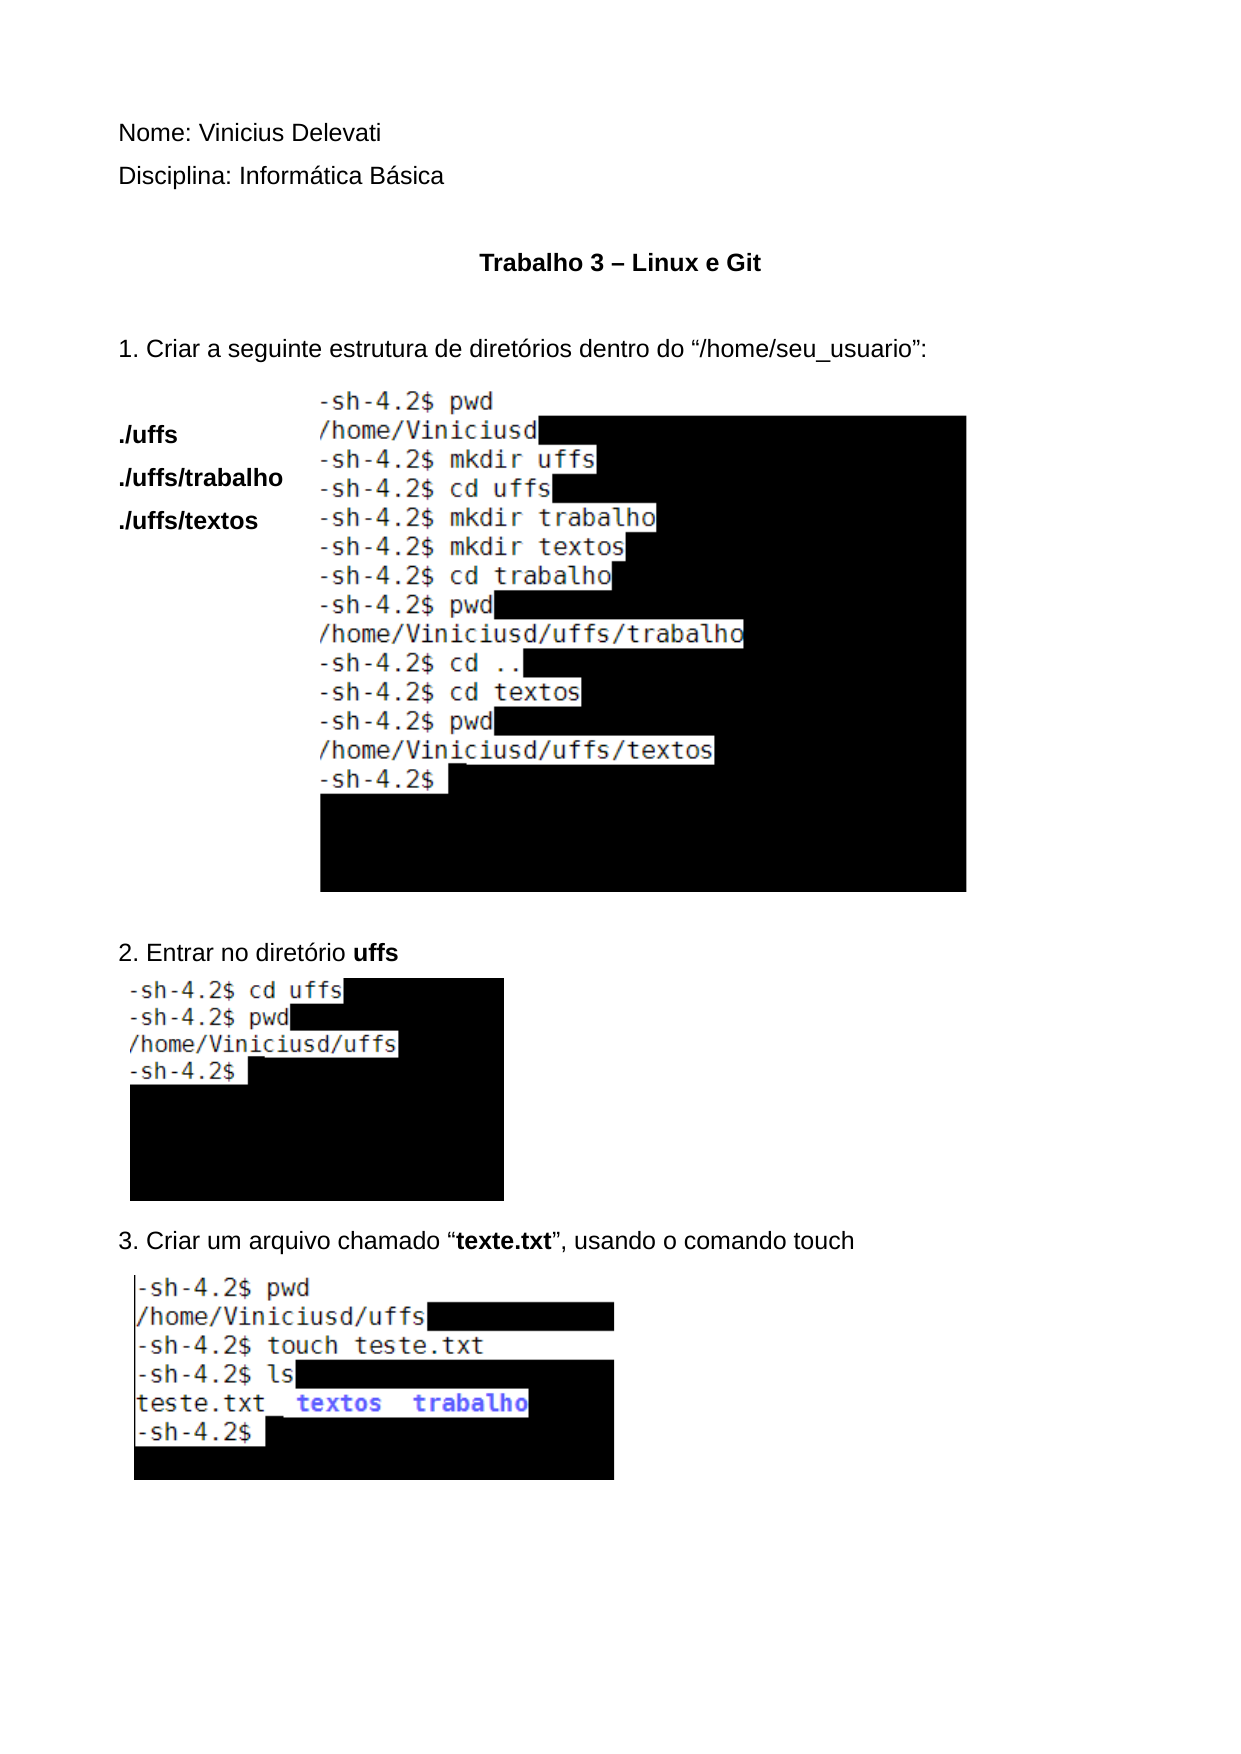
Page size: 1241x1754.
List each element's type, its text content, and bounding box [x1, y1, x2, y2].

text [967, 420, 1122, 449]
picture [130, 978, 504, 1201]
text ./uffs/trabalho [118, 463, 320, 492]
text ./uffs/textos [118, 506, 320, 535]
text Disciplina: Informática Básica [118, 161, 1122, 190]
text 1. Criar a seguinte estrutura de diretórios dentro do “/home/seu_usuario”: [118, 334, 1122, 362]
text 2. Entrar no diretório uffs [118, 937, 1122, 966]
picture [320, 391, 967, 892]
text Trabalho 3 – Linux e Git [118, 247, 1122, 276]
text ./uffs [118, 420, 320, 449]
text [967, 506, 1122, 535]
text Nome: Vinicius Delevati [118, 118, 1122, 147]
text [967, 463, 1122, 492]
text 3. Criar um arquivo chamado “texte.txt”, usando o comando touch [118, 1226, 1122, 1255]
picture [134, 1275, 615, 1480]
